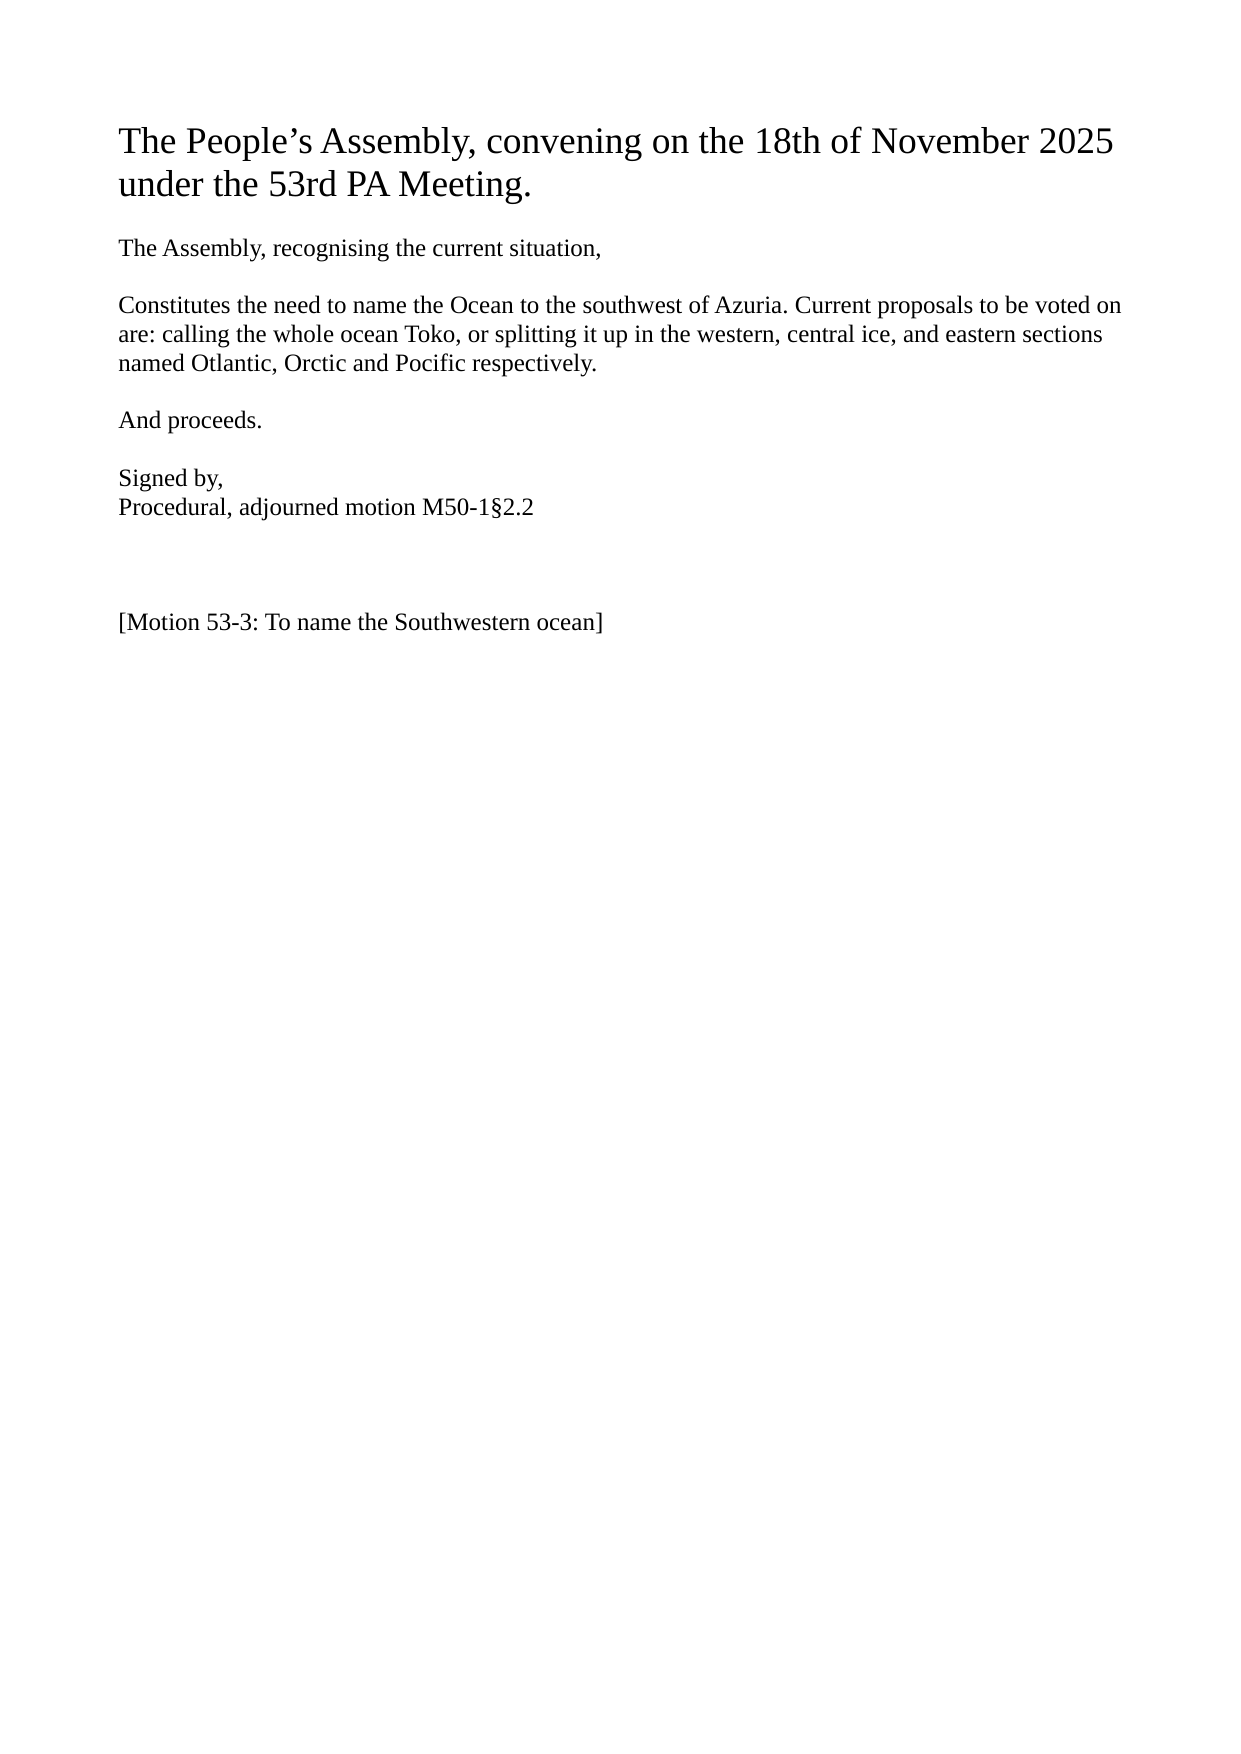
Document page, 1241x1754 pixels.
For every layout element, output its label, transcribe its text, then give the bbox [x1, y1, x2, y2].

text Signed by, [118, 463, 1122, 492]
text Constitutes the need to name the Ocean to the southwest of Azuria. Current proposals to be voted on are: calling the whole ocean Toko, or splitting it up in the western, central ice, and eastern sections named Otlantic, Orctic and Pocific respectively. [118, 291, 1122, 377]
text The People’s Assembly, convening on the 18th of November 2025 under the 53rd PA Meeting. [118, 118, 1122, 204]
text The Assembly, recognising the current situation, [118, 233, 1122, 262]
text [Motion 53-3: To name the Southwestern ocean] [118, 607, 1122, 636]
text Procedural, adjourned motion M50-1§2.2 [118, 492, 1122, 521]
text And proceeds. [118, 406, 1122, 434]
